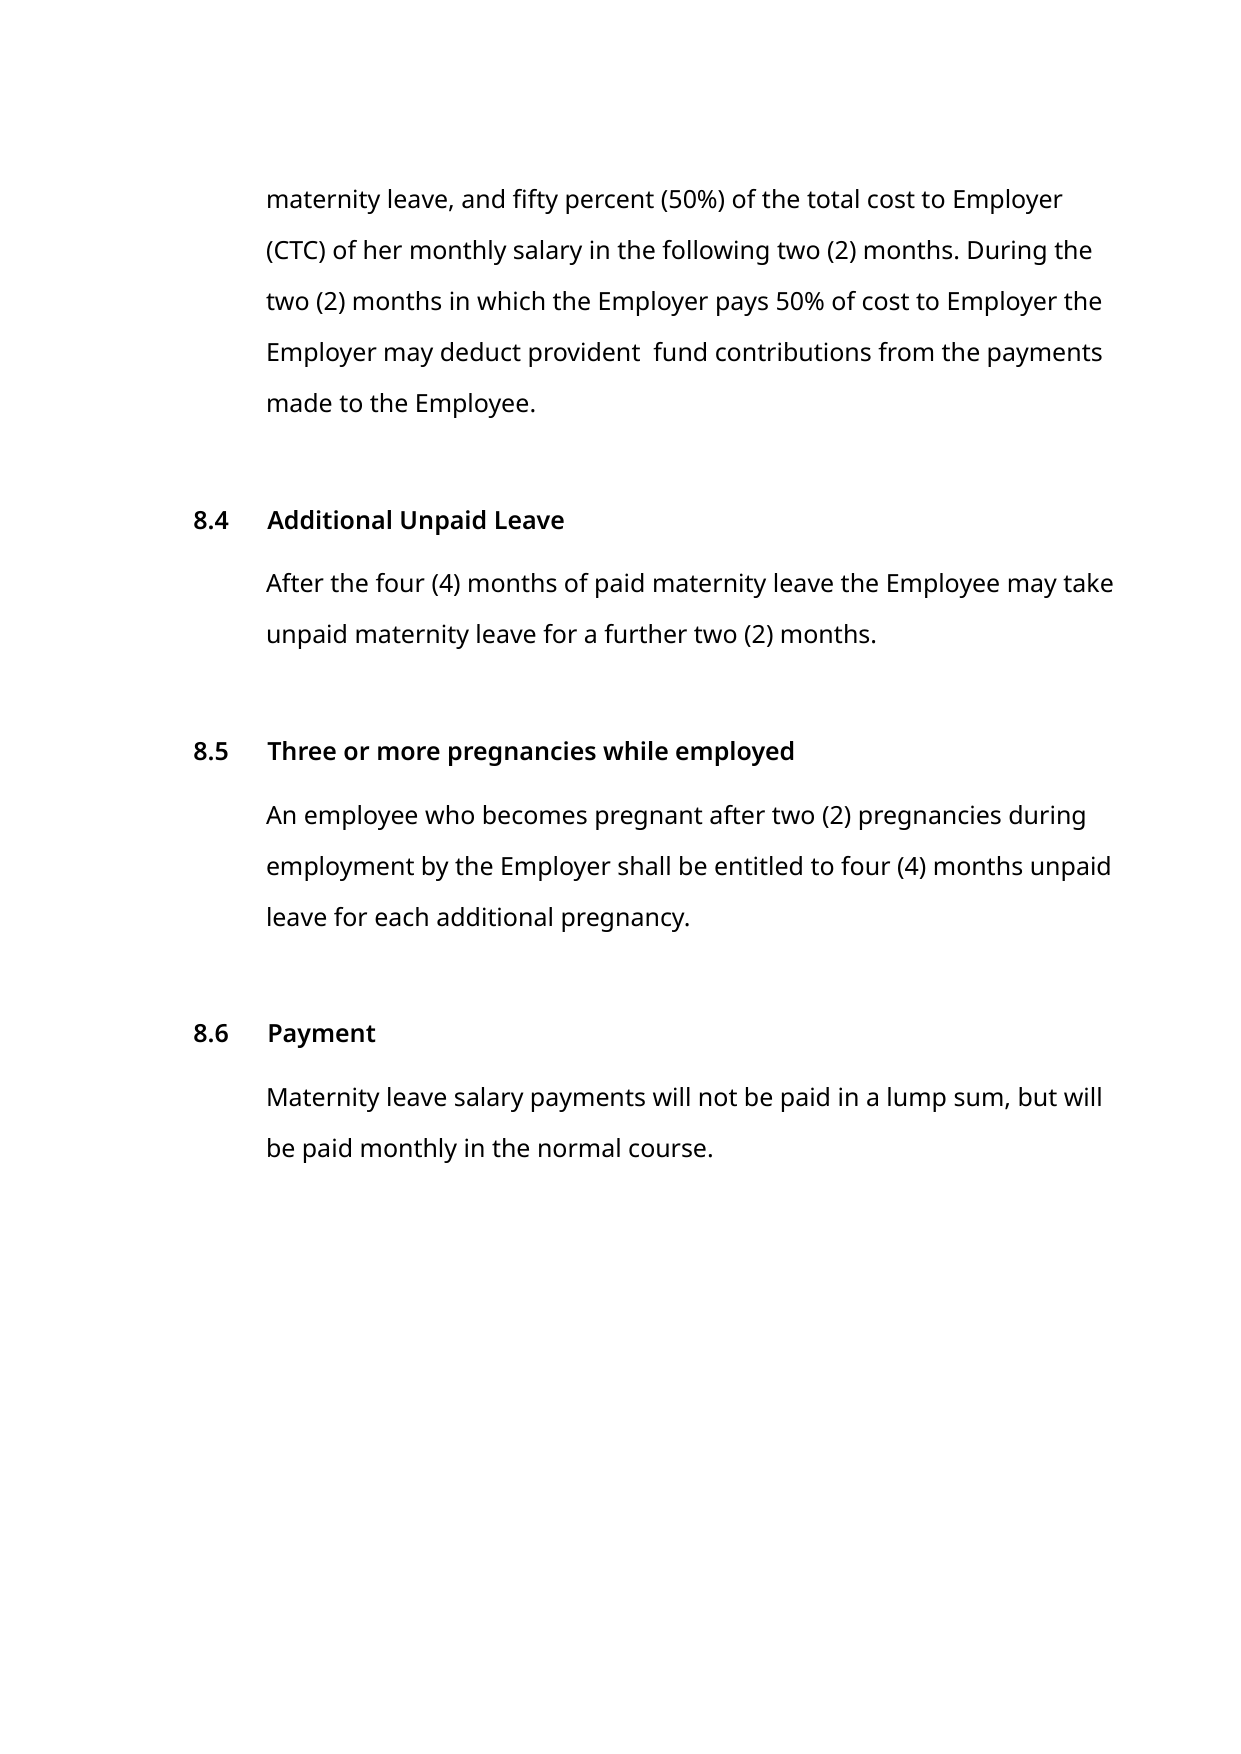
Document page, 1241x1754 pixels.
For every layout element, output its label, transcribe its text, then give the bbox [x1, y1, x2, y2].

list An employee who becomes pregnant after two (2) pregnancies during employment by the Employer shall be entitled to four (4) months unpaid leave for each additional pregnancy. [266, 797, 1122, 933]
subtitle Additional Unpaid Leave [193, 502, 1122, 537]
subtitle Payment [193, 1016, 1122, 1050]
list Maternity leave salary payments will not be paid in a lump sum, but will be paid monthly in the normal course. [266, 1079, 1122, 1165]
list maternity leave, and fifty percent (50%) of the total cost to Employer (CTC) of her monthly salary in the following two (2) months. During the two (2) months in which the Employer pays 50% of cost to Employer the Employer may deduct provident fund contributions from the payments made to the Employee. [266, 182, 1122, 420]
subtitle Three or more pregnancies while employed [193, 734, 1122, 768]
list After the four (4) months of paid maternity leave the Employee may take unpaid maternity leave for a further two (2) months. [266, 566, 1122, 651]
